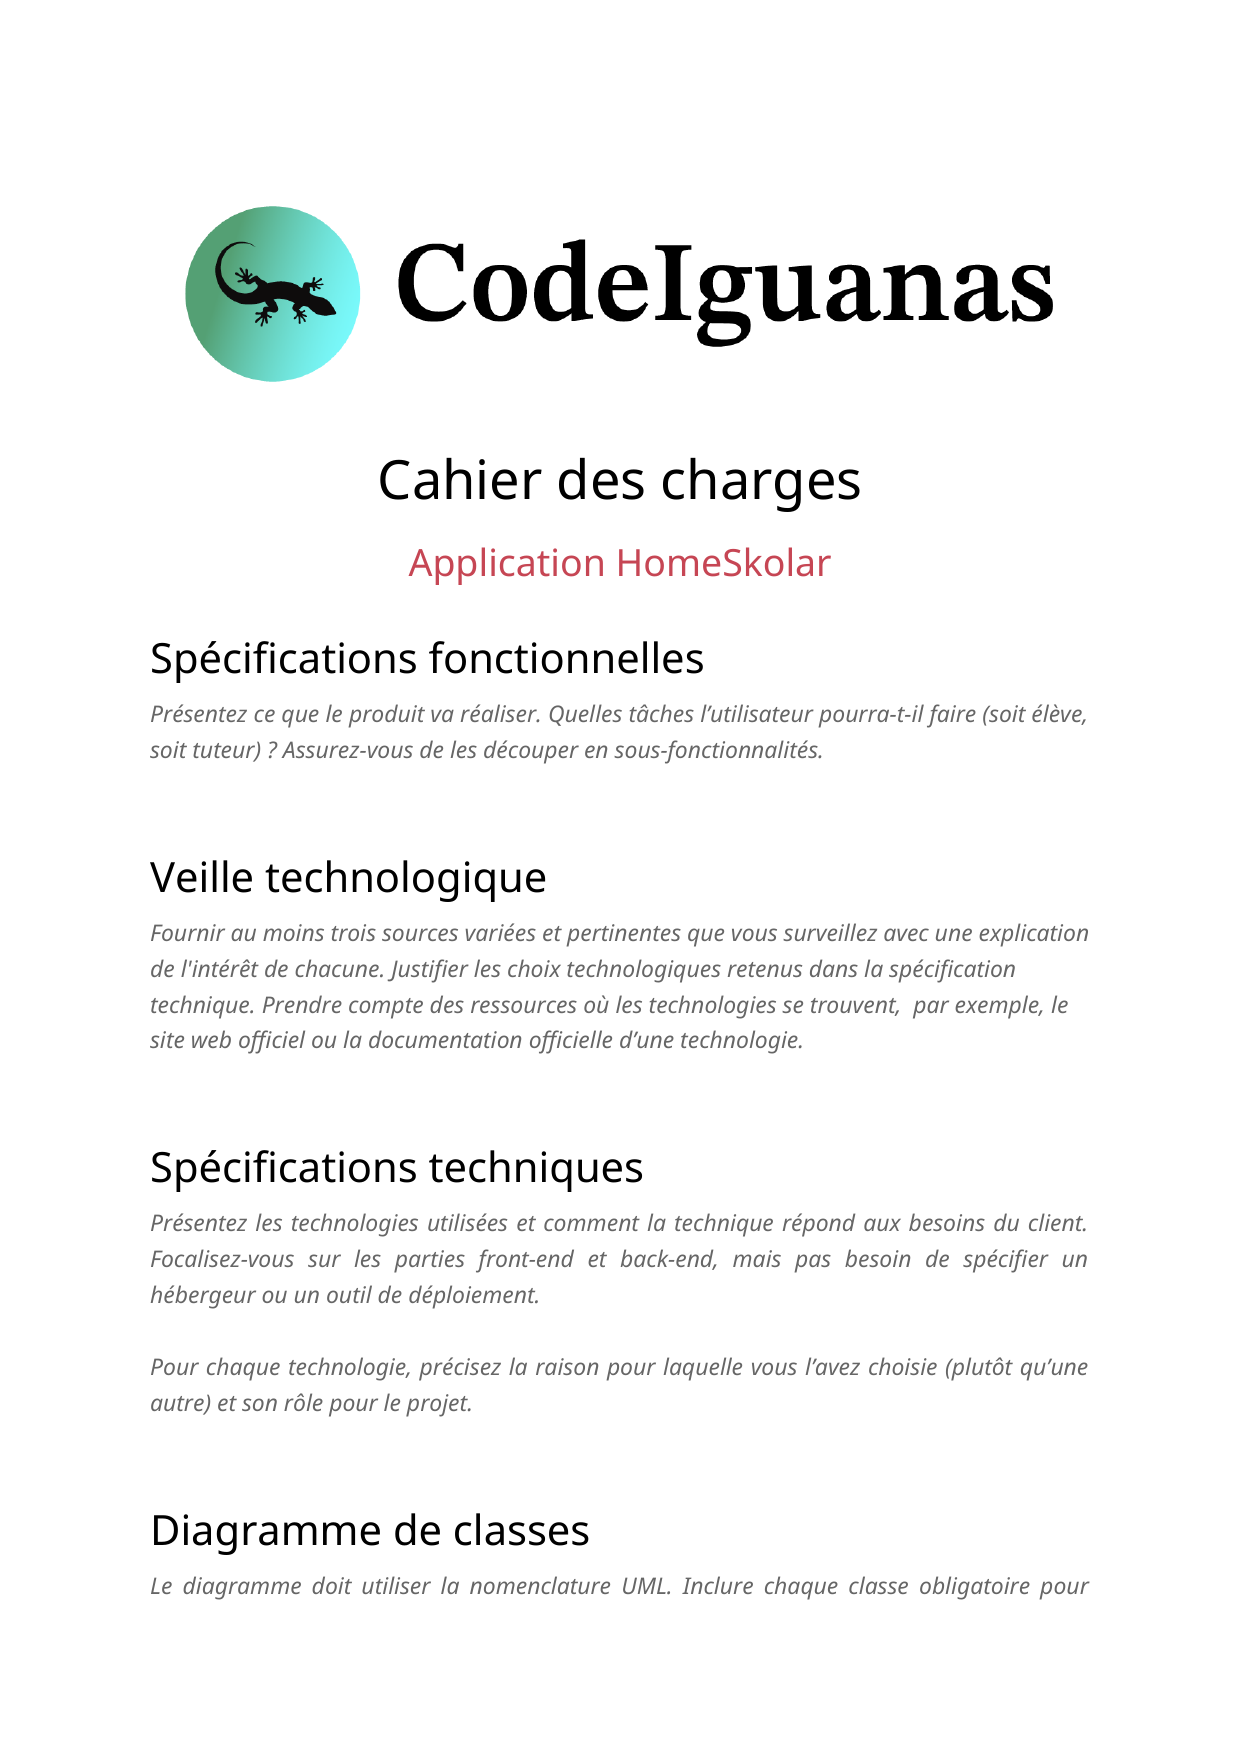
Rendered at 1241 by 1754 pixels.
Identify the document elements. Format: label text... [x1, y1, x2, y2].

text Le diagramme doit utiliser la nomenclature UML. Inclure chaque classe obligatoire pour [150, 1570, 1090, 1601]
subtitle Spécifications techniques [150, 1138, 1090, 1195]
title Cahier des charges [150, 441, 1090, 515]
text Présentez ce que le produit va réaliser. Quelles tâches l’utilisateur pourra-t-il faire (soit élève, soit tuteur) ? Assurez-vous de les découper en sous-fonctionnalités. [150, 698, 1090, 765]
text Fournir au moins trois sources variées et pertinentes que vous surveillez avec une explication de l'intérêt de chacune. Justifier les choix technologiques retenus dans la spécification technique. Prendre compte des ressources où les technologies se trouvent, par exemple, le site web officiel ou la documentation officielle d’une technologie. [150, 917, 1090, 1092]
picture [150, 150, 1091, 438]
subtitle Application HomeSkolar [150, 536, 1090, 587]
subtitle Spécifications fonctionnelles [150, 629, 1090, 685]
text Présentez les technologies utilisées et comment la technique répond aux besoins du client. Focalisez-vous sur les parties front-end et back-end, mais pas besoin de spécifier un hébergeur ou un outil de déploiement. [150, 1207, 1090, 1310]
subtitle Veille technologique [150, 847, 1090, 904]
text Pour chaque technologie, précisez la raison pour laquelle vous l’avez choisie (plutôt qu’une autre) et son rôle pour le projet. [150, 1351, 1090, 1418]
subtitle Diagramme de classes [150, 1501, 1090, 1557]
